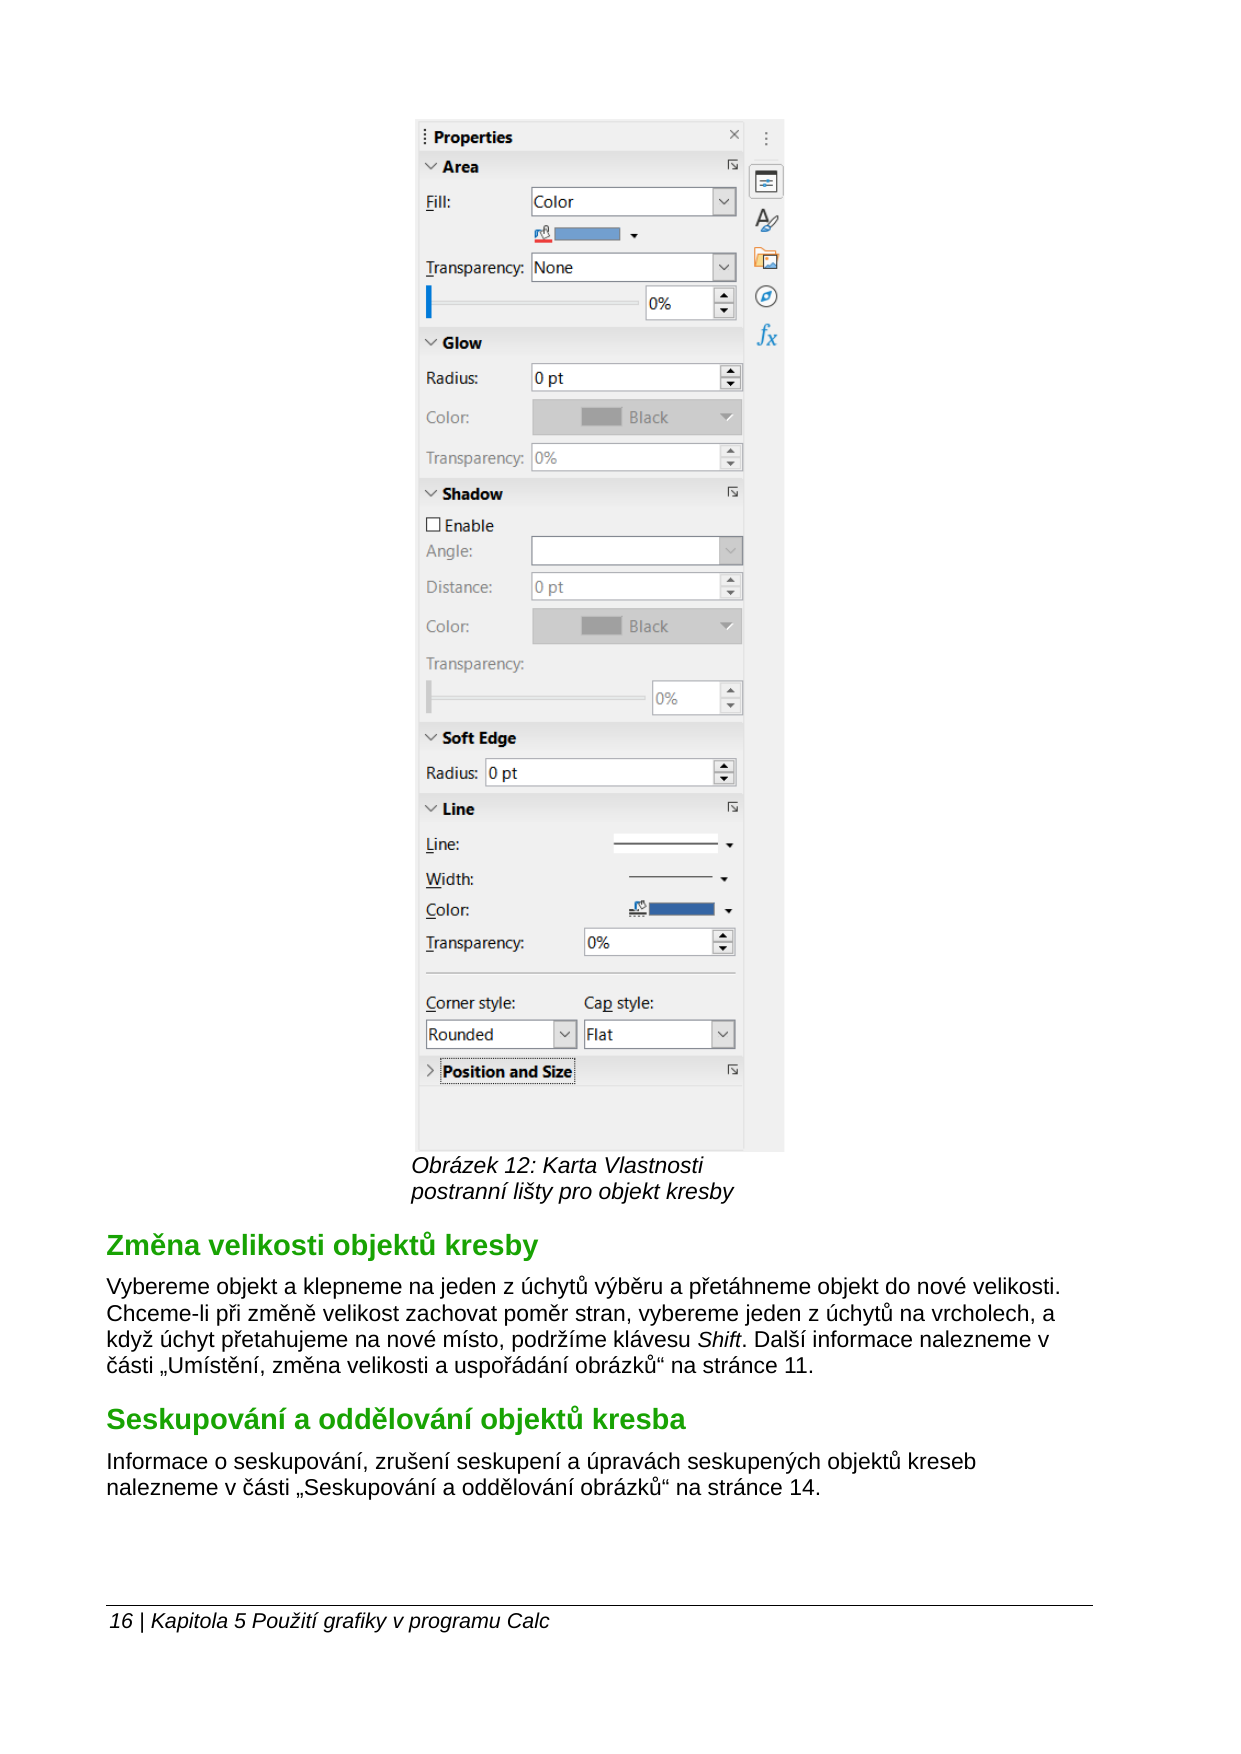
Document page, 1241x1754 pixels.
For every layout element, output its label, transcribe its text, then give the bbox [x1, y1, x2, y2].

text Vybereme objekt a klepneme na jeden z úchytů výběru a přetáhneme objekt do nové velikosti. Chceme-li při změně velikost zachovat poměr stran, vybereme jeden z úchytů na vrcholech, a když úchyt přetahujeme na nové místo, podržíme klávesu Shift. Další informace nalezneme v části „Umístění, změna velikosti a uspořádání obrázků“ na stránce 10. [106, 1273, 1093, 1379]
text Informace o seskupování, zrušení seskupení a úpravách seskupených objektů kreseb nalezneme v části „Seskupování a rušení seskupování obrázků“ na stránce 13. [106, 1448, 1093, 1500]
subtitle Seskupování a oddělování objektů kresba [106, 1402, 1093, 1436]
picture [414, 118, 785, 1152]
subtitle Změna velikosti objektů kresby [106, 1228, 1093, 1261]
text Obrázek 12: Karta Vlastnosti postranní lišty pro objekt kresby [411, 118, 788, 1204]
